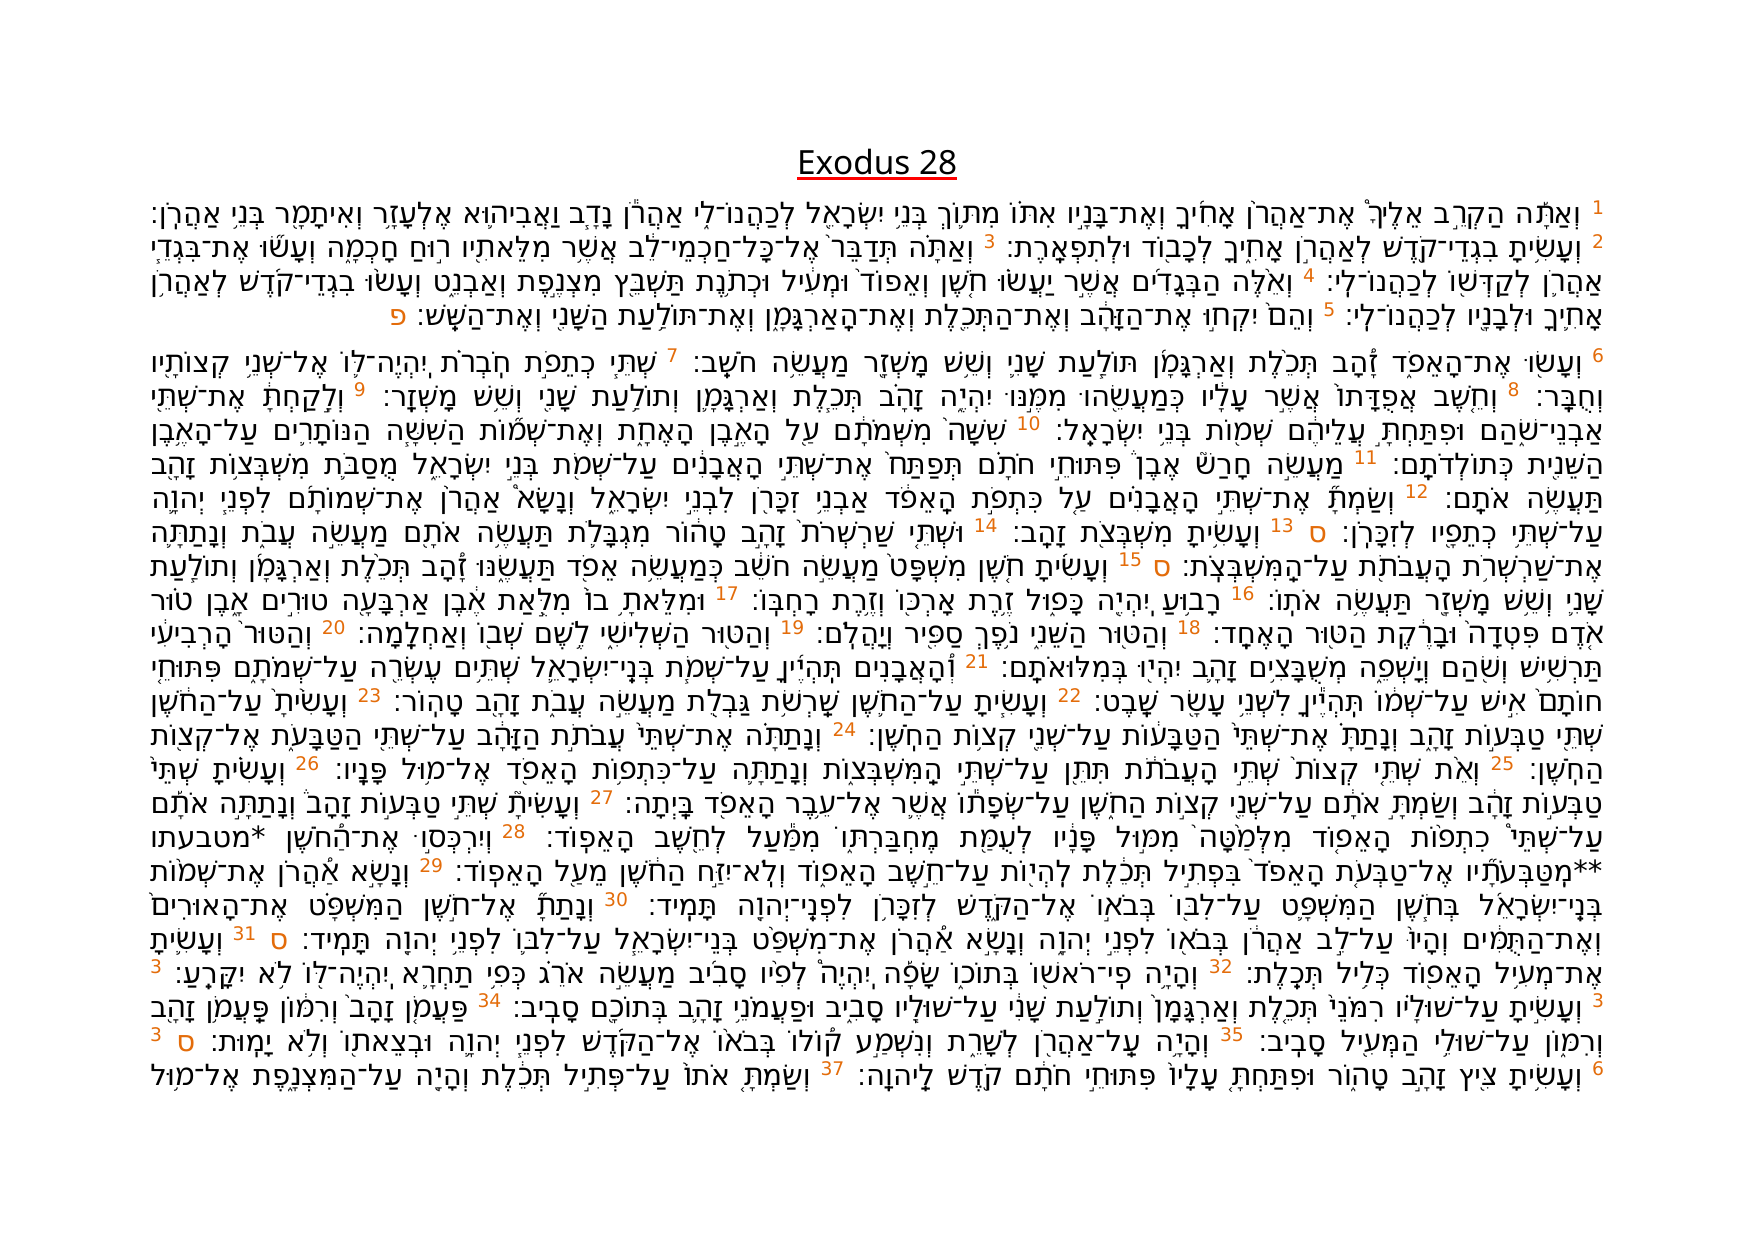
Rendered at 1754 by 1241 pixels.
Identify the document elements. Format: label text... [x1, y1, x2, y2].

text Exodus 28 [150, 139, 1604, 184]
text 6 וְעָשׂ֖וּ אֶת־הָאֵפֹ֑ד זָ֠הָב תְּכֵ֨לֶת וְאַרְגָּמָ֜ן תּוֹלַ֧עַת שָׁנִ֛י וְשֵׁ֥שׁ מָשְׁזָ֖ר מַעֲשֵׂ֥ה חֹשֵֽׁב׃ ‬‬‬7 שְׁתֵּ֧י כְתֵפֹ֣ת חֹֽבְרֹ֗ת יִֽהְיֶה־לּ֛וֹ אֶל־שְׁנֵ֥י קְצוֹתָ֖יו וְחֻבָּֽר׃ ‬‬‬8 וְחֵ֤שֶׁב אֲפֻדָּתוֹ֙ אֲשֶׁ֣ר עָלָ֔יו כְּמַעֲשֵׂ֖הוּ מִמֶּ֣נּוּ יִהְיֶ֑ה זָהָ֗ב תְּכֵ֧לֶת וְאַרְגָּמָ֛ן וְתוֹלַ֥עַת שָׁנִ֖י וְשֵׁ֥שׁ מָשְׁזָֽר׃ ‬‬‬9 וְלָ֣קַחְתָּ֔ אֶת־שְׁתֵּ֖י אַבְנֵי־שֹׁ֑הַם וּפִתַּחְתָּ֣ עֲלֵיהֶ֔ם שְׁמ֖וֹת בְּנֵ֥י יִשְׂרָאֵֽל׃ ‬‬‬10 שִׁשָּׁה֙ מִשְּׁמֹתָ֔ם עַ֖ל הָאֶ֣בֶן הָאֶחָ֑ת וְאֶת־שְׁמ֞וֹת הַשִׁשָּׁ֧ה הַנּוֹתָרִ֛ים עַל־הָאֶ֥בֶן הַשֵּׁנִ֖ית כְּתוֹלְדֹתָֽם׃ ‬‬‬11 מַעֲשֵׂ֣ה חָרַשׁ֮ אֶבֶן֒ פִּתּוּחֵ֣י חֹתָ֗ם תְּפַתַּח֙ אֶת־שְׁתֵּ֣י הָאֲבָנִ֔ים עַל־שְׁמֹ֖ת בְּנֵ֣י יִשְׂרָאֵ֑ל מֻסַבֹּ֛ת מִשְׁבְּצ֥וֹת זָהָ֖ב תַּעֲשֶׂ֥ה אֹתָֽם׃ ‬‬‬12 וְשַׂמְתָּ֞ אֶת־שְׁתֵּ֣י הָאֲבָנִ֗ים עַ֚ל כִּתְפֹ֣ת הָֽאֵפֹ֔ד אַבְנֵ֥י זִכָּרֹ֖ן לִבְנֵ֣י יִשְׂרָאֵ֑ל וְנָשָׂא֩ אַהֲרֹ֨ן אֶת־שְׁמוֹתָ֜ם לִפְנֵ֧י יְהוָ֛ה עַל־שְׁתֵּ֥י כְתֵפָ֖יו לְזִכָּרֹֽן׃ ס ‬‬‬13 וְעָשִׂ֥יתָ מִשְׁבְּצֹ֖ת זָהָֽב׃ ‬‬‬14 וּשְׁתֵּ֤י שַׁרְשְׁרֹת֙ זָהָ֣ב טָה֔וֹר מִגְבָּלֹ֛ת תַּעֲשֶׂ֥ה אֹתָ֖ם מַעֲשֵׂ֣ה עֲבֹ֑ת וְנָתַתָּ֛ה אֶת־שַׁרְשְׁרֹ֥ת הָעֲבֹתֹ֖ת עַל־הַֽמִּשְׁבְּצֹֽת׃ ס ‬‬‬15 וְעָשִׂ֜יתָ חֹ֤שֶׁן מִשְׁפָּט֙ מַעֲשֵׂ֣ה חֹשֵׁ֔ב כְּמַעֲשֵׂ֥ה אֵפֹ֖ד תַּעֲשֶׂ֑נּוּ זָ֠הָב תְּכֵ֨לֶת וְאַרְגָּמָ֜ן וְתוֹלַ֧עַת שָׁנִ֛י וְשֵׁ֥שׁ מָשְׁזָ֖ר תַּעֲשֶׂ֥ה אֹתֽוֹ׃ ‬‬‬16 רָב֥וּעַ יִֽהְיֶ֖ה כָּפ֑וּל זֶ֥רֶת אָרְכּ֖וֹ וְזֶ֥רֶת רָחְבּֽוֹ׃ ‬‬‬17 וּמִלֵּאתָ֥ בוֹ֙ מִלֻּ֣אַת אֶ֔בֶן אַרְבָּעָ֖ה טוּרִ֣ים אָ֑בֶן ט֗וּר אֹ֤דֶם פִּטְדָה֙ וּבָרֶ֔קֶת הַטּ֖וּר הָאֶחָֽד׃ ‬‬‬18 וְהַטּ֖וּר הַשֵּׁנִ֑י נֹ֥פֶךְ סַפִּ֖יר וְיָהֲלֹֽם׃ ‬‬‬19 וְהַטּ֖וּר הַשְּׁלִישִׁ֑י לֶ֥שֶׁם שְׁב֖וֹ וְאַחְלָֽמָה׃ ‬‬‬20 וְהַטּוּר֙ הָרְבִיעִ֔י תַּרְשִׁ֥ישׁ וְשֹׁ֖הַם וְיָשְׁפֵ֑ה מְשֻׁבָּצִ֥ים זָהָ֛ב יִהְי֖וּ בְּמִלּוּאֹתָֽם׃ ‬‬‬21 וְ֠הָאֲבָנִים תִּֽהְיֶ֜יןָ עַל־שְׁמֹ֧ת בְּנֵֽי־יִשְׂרָאֵ֛ל שְׁתֵּ֥ים עֶשְׂרֵ֖ה עַל־שְׁמֹתָ֑ם פִּתּוּחֵ֤י חוֹתָם֙ אִ֣ישׁ עַל־שְׁמ֔וֹ תִּֽהְיֶ֕יןָ לִשְׁנֵ֥י עָשָׂ֖ר שָֽׁבֶט׃ ‬‬‬22 וְעָשִׂ֧יתָ עַל־הַחֹ֛שֶׁן שַֽׁרְשֹׁ֥ת גַּבְלֻ֖ת מַעֲשֵׂ֣ה עֲבֹ֑ת זָהָ֖ב טָהֽוֹר׃ ‬‬‬23 וְעָשִׂ֙יתָ֙ עַל־הַחֹ֔שֶׁן שְׁתֵּ֖י טַבְּע֣וֹת זָהָ֑ב וְנָתַתָּ֗ אֶת־שְׁתֵּי֙ הַטַּבָּע֔וֹת עַל־שְׁנֵ֖י קְצ֥וֹת הַחֹֽשֶׁן׃ ‬‬‬24 וְנָתַתָּ֗ה אֶת־שְׁתֵּי֙ עֲבֹתֹ֣ת הַזָּהָ֔ב עַל־שְׁתֵּ֖י הַטַּבָּעֹ֑ת אֶל־קְצ֖וֹת הַחֹֽשֶׁן׃ ‬‬‬25 וְאֵ֨ת שְׁתֵּ֤י קְצוֹת֙ שְׁתֵּ֣י הָעֲבֹתֹ֔ת תִּתֵּ֖ן עַל־שְׁתֵּ֣י הַֽמִּשְׁבְּצ֑וֹת וְנָתַתָּ֛ה עַל־כִּתְפ֥וֹת הָאֵפֹ֖ד אֶל־מ֥וּל פָּנָֽיו׃ ‬‬‬26 וְעָשִׂ֗יתָ שְׁתֵּי֙ טַבְּע֣וֹת זָהָ֔ב וְשַׂמְתָּ֣ אֹתָ֔ם עַל־שְׁנֵ֖י קְצ֣וֹת הַחֹ֑שֶׁן עַל־שְׂפָת֕וֹ אֲשֶׁ֛ר אֶל־עֵ֥בֶר הָאֵפֹ֖ד בָּֽיְתָה׃ ‬‬‬27 וְעָשִׂיתָ֮ שְׁתֵּ֣י טַבְּע֣וֹת זָהָב֒ וְנָתַתָּ֣ה אֹתָ֡ם עַל־שְׁתֵּי֩ כִתְפ֨וֹת הָאֵפ֤וֹד מִלְּמַ֙טָּה֙ מִמּ֣וּל פָּנָ֔יו לְעֻמַּ֖ת מֶחְבַּרְתּ֑וֹ מִמַּ֕עַל לְחֵ֖שֶׁב הָאֵפֽוֹד׃ ‬‬‬28 וְיִרְכְּס֣וּ אֶת־הַ֠חֹשֶׁן *מטבעתו **מִֽטַּבְּעֹתָ֞יו אֶל־טַבְּעֹ֤ת הָאֵפֹד֙ בִּפְתִ֣יל תְּכֵ֔לֶת לִֽהְי֖וֹת עַל־חֵ֣שֶׁב הָאֵפ֑וֹד וְלֹֽא־יִזַּ֣ח הַחֹ֔שֶׁן מֵעַ֖ל הָאֵפֽוֹד׃ ‬‬‬29 וְנָשָׂ֣א אַ֠הֲרֹן אֶת־שְׁמ֨וֹת בְּנֵֽי־יִשְׂרָאֵ֜ל בְּחֹ֧שֶׁן הַמִּשְׁפָּ֛ט עַל־לִבּ֖וֹ בְּבֹא֣וֹ אֶל־הַקֹּ֑דֶשׁ לְזִכָּרֹ֥ן לִפְנֵֽי־יְהוָ֖ה תָּמִֽיד׃ ‬‬‬30 וְנָתַתָּ֞ אֶל־חֹ֣שֶׁן הַמִּשְׁפָּ֗ט אֶת־הָאוּרִים֙ וְאֶת־הַתֻּמִּ֔ים וְהָיוּ֙ עַל־לֵ֣ב אַהֲרֹ֔ן בְּבֹא֖וֹ לִפְנֵ֣י יְהוָ֑ה וְנָשָׂ֣א אַ֠הֲרֹן אֶת־מִשְׁפַּ֨ט בְּנֵי־יִשְׂרָאֵ֧ל עַל־לִבּ֛וֹ לִפְנֵ֥י יְהוָ֖ה תָּמִֽיד׃ ס ‬‬‬31 וְעָשִׂ֛יתָ אֶת־מְעִ֥יל הָאֵפ֖וֹד כְּלִ֥יל תְּכֵֽלֶת׃ ‬‬‬32 וְהָיָ֥ה פִֽי־רֹאשׁ֖וֹ בְּתוֹכ֑וֹ שָׂפָ֡ה יִֽהְיֶה֩ לְפִ֨יו סָבִ֜יב מַעֲשֵׂ֣ה אֹרֵ֗ג כְּפִ֥י תַחְרָ֛א יִֽהְיֶה־לּ֖וֹ לֹ֥א יִקָּרֵֽעַ׃ ‬‬‬33 וְעָשִׂ֣יתָ עַל־שׁוּלָ֗יו רִמֹּנֵי֙ תְּכֵ֤לֶת וְאַרְגָּמָן֙ וְתוֹלַ֣עַת שָׁנִ֔י עַל־שׁוּלָ֖יו סָבִ֑יב וּפַעֲמֹנֵ֥י זָהָ֛ב בְּתוֹכָ֖ם סָבִֽיב׃ ‬‬‬34 פַּעֲמֹ֤ן זָהָב֙ וְרִמּ֔וֹן פּֽ͏ַעֲמֹ֥ן זָהָ֖ב וְרִמּ֑וֹן עַל־שׁוּלֵ֥י הַמְּעִ֖יל סָבִֽיב׃ ‬‬‬35 וְהָיָ֥ה עַֽל־אַהֲרֹ֖ן לְשָׁרֵ֑ת וְנִשְׁמַ֣ע ק֠וֹלוֹ בְּבֹא֨וֹ אֶל־הַקֹּ֜דֶשׁ לִפְנֵ֧י יְהוָ֛ה וּבְצֵאת֖וֹ וְלֹ֥א יָמֽוּת׃ ס ‬‬‬36 וְעָשִׂ֥יתָ צִּ֖יץ זָהָ֣ב טָה֑וֹר וּפִתַּחְתָּ֤ עָלָיו֙ פִּתּוּחֵ֣י חֹתָ֔ם קֹ֖דֶשׁ לַֽיהוָֽה׃ ‬‬‬37 וְשַׂמְתָּ֤ אֹתוֹ֙ עַל־פְּתִ֣יל תְּכֵ֔לֶת וְהָיָ֖ה עַל־הַמִּצְנָ֑פֶת אֶל־מ֥וּל פְּנֵֽי־הַמִּצְנֶ֖פֶת יִהְיֶֽה׃ ‬‬‬38 וְהָיָה֮ עַל־מֵ֣צַח אַהֲרֹן֒ וְנָשָׂ֨א אַהֲרֹ֜ן אֶת־עֲוֺ֣ן הַקֳּדָשִׁ֗ים אֲשֶׁ֤ר יַקְדִּ֙ישׁוּ֙ בְּנֵ֣י יִשְׂרָאֵ֔ל לְכָֽל־מַתְּנֹ֖ת קָדְשֵׁיהֶ֑ם וְהָיָ֤ה עַל־מִצְחוֹ֙ תָּמִ֔יד לְרָצ֥וֹן לָהֶ֖ם לִפְנֵ֥י יְהוָֽה׃ ‬‬‬39 וְשִׁבַּצְתָּ֙ הַכְּתֹ֣נֶת שֵׁ֔שׁ וְעָשִׂ֖יתָ מִצְנֶ֣פֶת שֵׁ֑שׁ וְאַבְנֵ֥ט תַּעֲשֶׂ֖ה מַעֲשֵׂ֥ה רֹקֵֽם׃ ‬‬‬40 וְלִבְנֵ֤י אַהֲרֹן֙ תַּעֲשֶׂ֣ה כֻתֳּנֹ֔ת וְעָשִׂ֥יתָ לָהֶ֖ם אַבְנֵטִ֑ים וּמִגְבָּעוֹת֙ תַּעֲשֶׂ֣ה לָהֶ֔ם לְכָב֖וֹד וּלְתִפְאָֽרֶת׃ ‬‬‬41 וְהִלְבַּשְׁתָּ֤ אֹתָם֙ אֶת־אַהֲרֹ֣ן אָחִ֔יךָ וְאֶת־בָּנָ֖יו אִתּ֑וֹ וּמָשַׁחְתָּ֨ אֹתָ֜ם וּמִלֵּאתָ֧ אֶת־יָדָ֛ם וְקִדַּשְׁתָּ֥ אֹתָ֖ם וְכִהֲנ֥וּ לִֽי׃ ‬‬‬42 וַעֲשֵׂ֤ה לָהֶם֙ מִכְנְסֵי־בָ֔ד לְכַסּ֖וֹת בְּשַׂ֣ר עֶרְוָ֑ה מִמָּתְנַ֥יִם וְעַד־יְרֵכַ֖יִם יִהְיֽוּ׃ ‬‬‬43 וְהָיוּ֩ עַל־אַהֲרֹ֨ן וְעַל־בָּנָ֜יו בְּבֹאָ֣ם ׀ אֶל־אֹ֣הֶל מוֹעֵ֗ד א֣וֹ בְגִשְׁתָּ֤ם אֶל־הַמִּזְבֵּ֙חַ֙ לְשָׁרֵ֣ת בַּקֹּ֔דֶשׁ וְלֹא־יִשְׂא֥וּ עָוֺ֖ן וָמֵ֑תוּ חֻקַּ֥ת עוֹלָ֛ם ל֖וֹ וּלְזַרְע֥וֹ אַחֲרָֽיו׃ ס ‬‬‬‬‬‬‬‬‬‬‬‬‬‬‬‬‬‬‬‬‬‬‬‬‬‬‬‬‬‬‬‬‬‬‬‬‬‬‬‬‬ [150, 345, 1604, 1092]
text 1 וְאַתָּ֡ה הַקְרֵ֣ב אֵלֶיךָ֩ אֶת־אַהֲרֹ֨ן אָחִ֜יךָ וְאֶת־בָּנָ֣יו אִתּ֗‬‏וֹ מִתּ֛וֹךְ בְּנֵ֥י יִשְׂרָאֵ֖ל לְכַהֲנוֹ־לִ֑י אַהֲרֹ֕ן נָדָ֧ב וַאֲבִיה֛וּא אֶלְעָזָ֥ר וְאִיתָמָ֖ר בְּנֵ֥י אַהֲרֹֽן׃ 2 וְעָשִׂ֥יתָ בִגְדֵי־קֹ֖דֶשׁ לְאַהֲרֹ֣ן אָחִ֑יךָ לְכָב֖וֹד וּלְתִפְאָֽרֶת׃ ‬‬‬3 וְאַתָּ֗ה תְּדַבֵּר֙ אֶל־כָּל־חַכְמֵי־לֵ֔ב אֲשֶׁ֥ר מִלֵּאתִ֖יו ר֣וּחַ חָכְמָ֑ה וְעָשׂ֞וּ אֶת־בִּגְדֵ֧י אַהֲרֹ֛ן לְקַדְּשׁ֖וֹ לְכַהֲנוֹ־לִֽי׃ ‬‬‬4 וְאֵ֨לֶּה הַבְּגָדִ֜ים אֲשֶׁ֣ר יַעֲשׂ֗וּ חֹ֤שֶׁן וְאֵפוֹד֙ וּמְעִ֔יל וּכְתֹ֥נֶת תַּשְׁבֵּ֖ץ מִצְנֶ֣פֶת וְאַבְנֵ֑ט וְעָשׂ֨וּ בִגְדֵי־קֹ֜דֶשׁ לְאַהֲרֹ֥ן אָחִ֛יךָ וּלְבָנָ֖יו לְכַהֲנוֹ־לִֽי׃ ‬‬‬5 וְהֵם֙ יִקְח֣וּ אֶת־הַזָּהָ֔ב וְאֶת־הַתְּכֵ֖לֶת וְאֶת־הָֽאַרְגָּמָ֑ן וְאֶת־תּוֹלַ֥עַת הַשָּׁנִ֖י וְאֶת־הַשֵּֽׁשׁ׃ פ ‬‬‬‬‬‬‬ [150, 197, 1604, 333]
